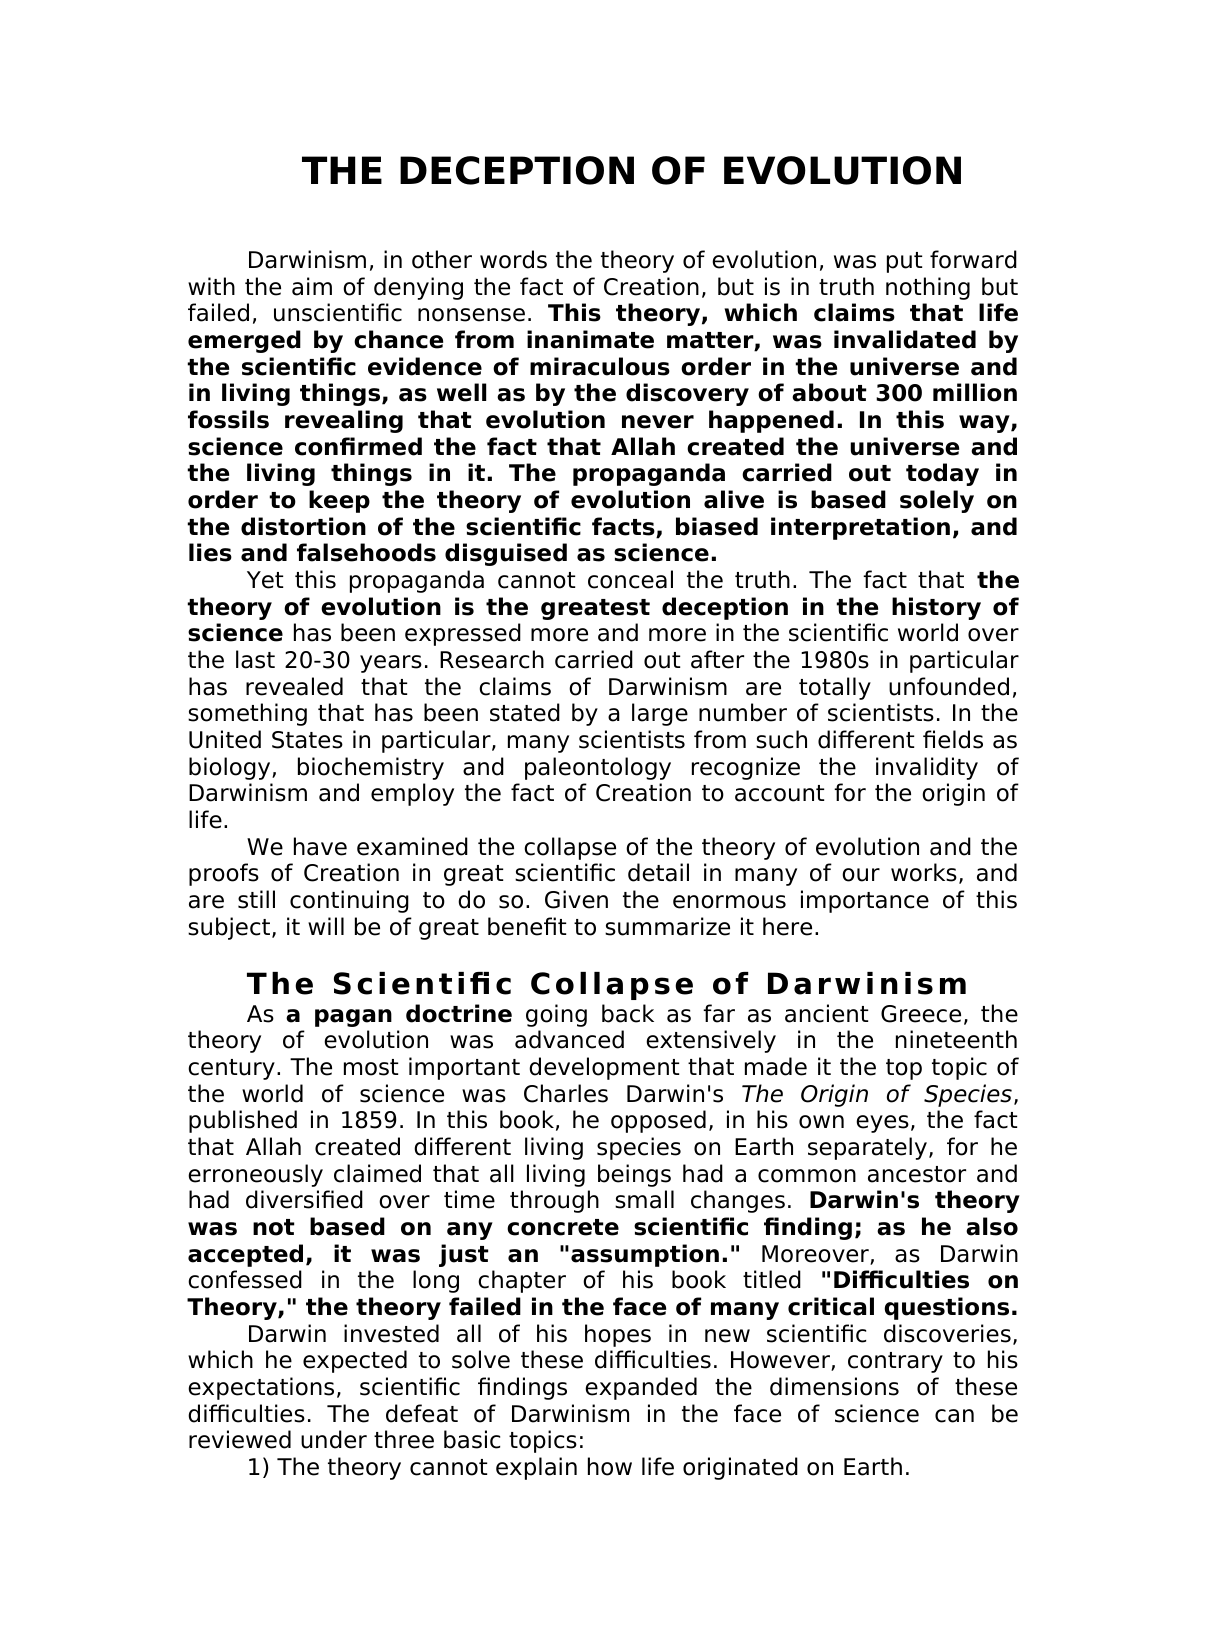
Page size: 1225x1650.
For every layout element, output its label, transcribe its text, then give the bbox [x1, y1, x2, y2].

text As a pagan doctrine going back as far as ancient Greece, the theory of evolution was advanced extensively in the nineteenth century. The most important development that made it the top topic of the world of science was Charles Darwin's The Origin of Species, published in 1859. In this book, he opposed, in his own eyes, the fact that Allah created different living species on Earth separately, for he erroneously claimed that all living beings had a common ancestor and had diversified over time through small changes. Darwin's theory was not based on any concrete scientific finding; as he also accepted, it was just an "assumption." Moreover, as Darwin confessed in the long chapter of his book titled "Difficulties on Theory," the theory failed in the face of many critical questions. [187, 1001, 1020, 1321]
text Yet this propaganda cannot conceal the truth. The fact that the theory of evolution is the greatest deception in the history of science has been expressed more and more in the scientific world over the last 20-30 years. Research carried out after the 1980s in particular has revealed that the claims of Darwinism are totally unfounded, something that has been stated by a large number of scientists. In the United States in particular, many scientists from such different fields as biology, biochemistry and paleontology recognize the invalidity of Darwinism and employ the fact of Creation to account for the origin of life. [187, 567, 1020, 834]
text The Scientific Collapse of Darwinism [187, 967, 1020, 1001]
text We have examined the collapse of the theory of evolution and the proofs of Creation in great scientific detail in many of our works, and are still continuing to do so. Given the enormous importance of this subject, it will be of great benefit to summarize it here. [187, 834, 1020, 940]
text Darwinism, in other words the theory of evolution, was put forward with the aim of denying the fact of Creation, but is in truth nothing but failed, unscientific nonsense. This theory, which claims that life emerged by chance from inanimate matter, was invalidated by the scientific evidence of miraculous order in the universe and in living things, as well as by the discovery of about 300 million fossils revealing that evolution never happened. In this way, science confirmed the fact that Allah created the universe and the living things in it. The propaganda carried out today in order to keep the theory of evolution alive is based solely on the distortion of the scientific facts, biased interpretation, and lies and falsehoods disguised as science. [187, 247, 1020, 567]
text 1) The theory cannot explain how life originated on Earth. [187, 1454, 1020, 1481]
text THE DECEPTION OF EVOLUTION [187, 150, 1020, 194]
text Darwin invested all of his hopes in new scientific discoveries, which he expected to solve these difficulties. However, contrary to his expectations, scientific findings expanded the dimensions of these difficulties. The defeat of Darwinism in the face of science can be reviewed under three basic topics: [187, 1321, 1020, 1454]
